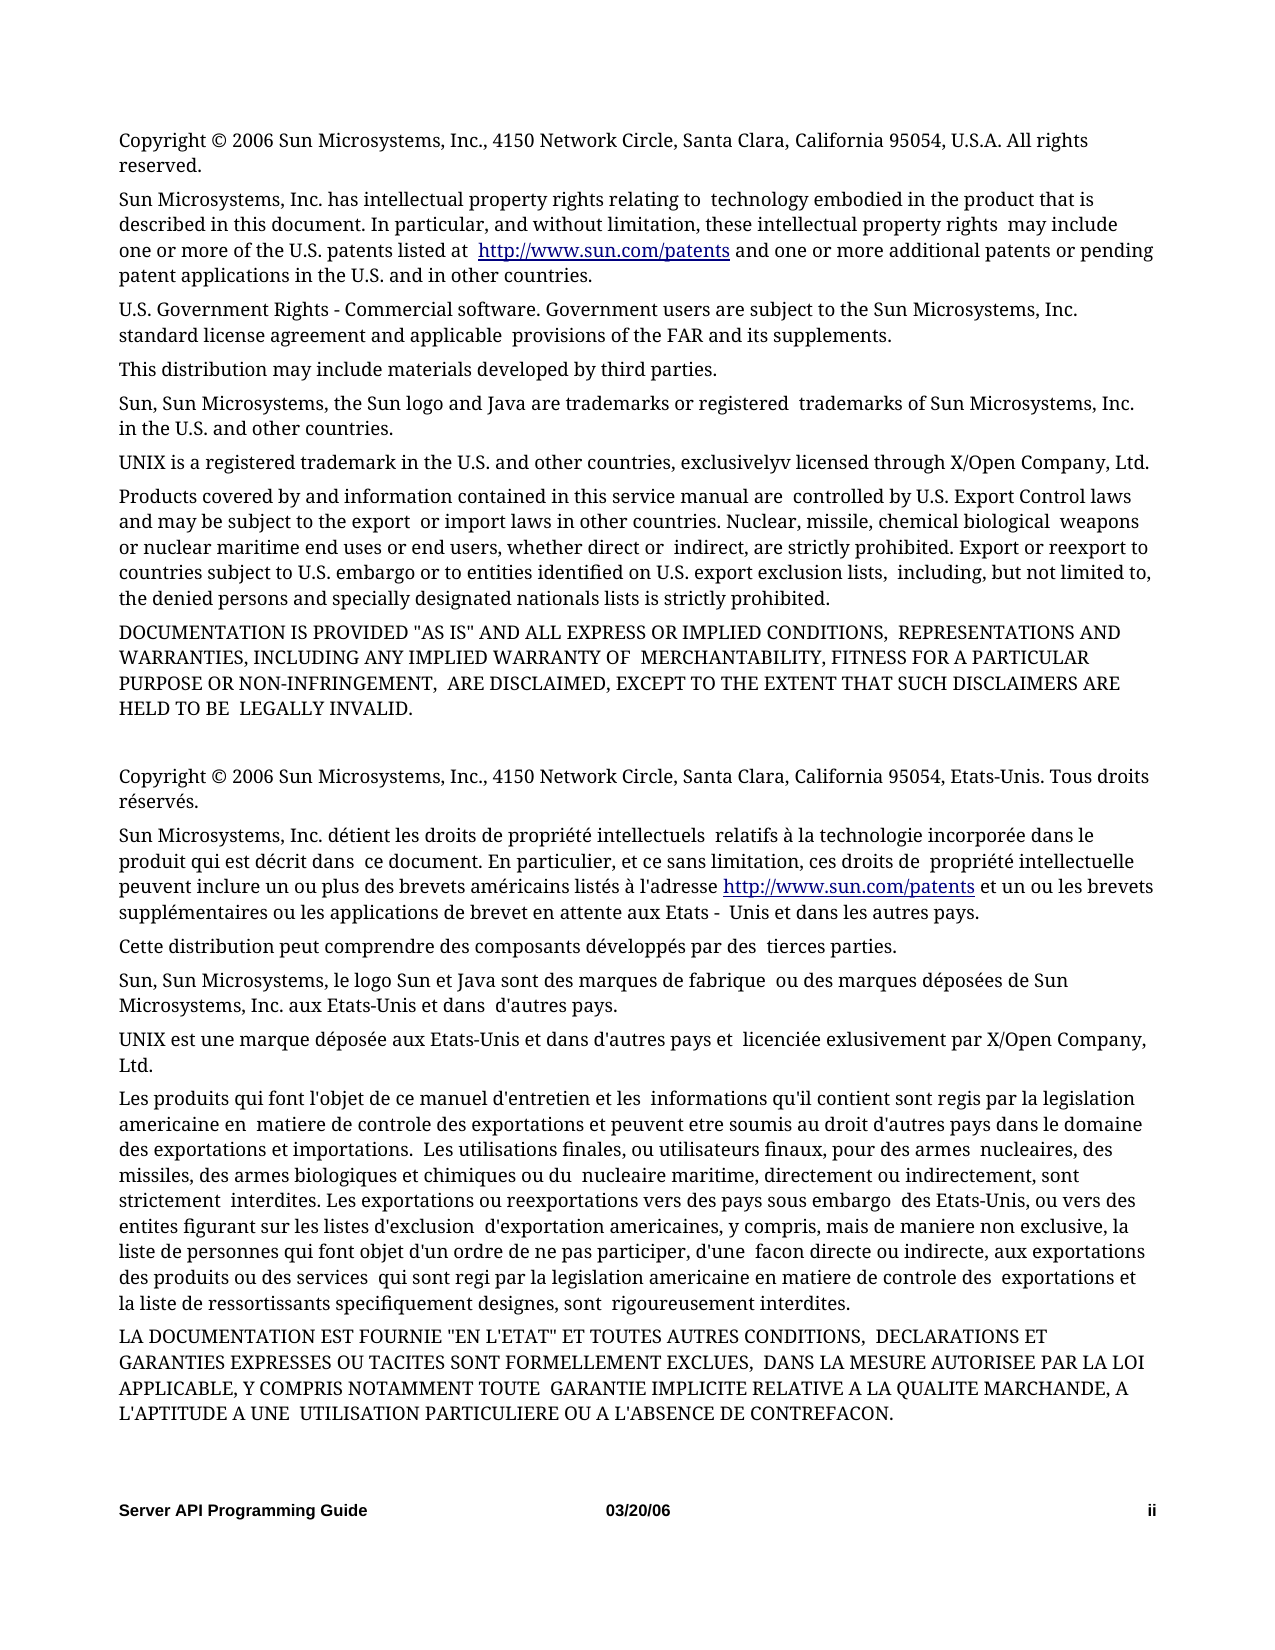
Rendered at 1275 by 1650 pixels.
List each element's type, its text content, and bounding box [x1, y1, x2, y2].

text Products covered by and information contained in this service manual are controlled by U.S. Export Control laws and may be subject to the export or import laws in other countries. Nuclear, missile, chemical biological weapons or nuclear maritime end uses or end users, whether direct or indirect, are strictly prohibited. Export or reexport to countries subject to U.S. embargo or to entities identified on U.S. export exclusion lists, including, but not limited to, the denied persons and specially designated nationals lists is strictly prohibited. [118, 483, 1156, 611]
text Les produits qui font l'objet de ce manuel d'entretien et les informations qu'il contient sont regis par la legislation americaine en matiere de controle des exportations et peuvent etre soumis au droit d'autres pays dans le domaine des exportations et importations. Les utilisations finales, ou utilisateurs finaux, pour des armes nucleaires, des missiles, des armes biologiques et chimiques ou du nucleaire maritime, directement ou indirectement, sont strictement interdites. Les exportations ou reexportations vers des pays sous embargo des Etats-Unis, ou vers des entites figurant sur les listes d'exclusion d'exportation americaines, y compris, mais de maniere non exclusive, la liste de personnes qui font objet d'un ordre de ne pas participer, d'une facon directe ou indirecte, aux exportations des produits ou des services qui sont regi par la legislation americaine en matiere de controle des exportations et la liste de ressortissants specifiquement designes, sont rigoureusement interdites. [118, 1086, 1156, 1315]
text Sun Microsystems, Inc. has intellectual property rights relating to technology embodied in the product that is described in this document. In particular, and without limitation, these intellectual property rights may include one or more of the U.S. patents listed at http://www.sun.com/patents and one or more additional patents or pending patent applications in the U.S. and in other countries. [118, 186, 1156, 288]
text UNIX est une marque déposée aux Etats-Unis et dans d'autres pays et licenciée exlusivement par X/Open Company, Ltd. [118, 1026, 1156, 1077]
text U.S. Government Rights - Commercial software. Government users are subject to the Sun Microsystems, Inc. standard license agreement and applicable provisions of the FAR and its supplements. [118, 297, 1156, 348]
text DOCUMENTATION IS PROVIDED "AS IS" AND ALL EXPRESS OR IMPLIED CONDITIONS, REPRESENTATIONS AND WARRANTIES, INCLUDING ANY IMPLIED WARRANTY OF MERCHANTABILITY, FITNESS FOR A PARTICULAR PURPOSE OR NON-INFRINGEMENT, ARE DISCLAIMED, EXCEPT TO THE EXTENT THAT SUCH DISCLAIMERS ARE HELD TO BE LEGALLY INVALID. [118, 619, 1156, 721]
text Copyright © 2006 Sun Microsystems, Inc., 4150 Network Circle, Santa Clara, California 95054, U.S.A. All rights reserved. [118, 127, 1156, 178]
text This distribution may include materials developed by third parties. [118, 356, 1156, 382]
text Sun, Sun Microsystems, le logo Sun et Java sont des marques de fabrique ou des marques déposées de Sun Microsystems, Inc. aux Etats-Unis et dans d'autres pays. [118, 967, 1156, 1018]
text Sun Microsystems, Inc. détient les droits de propriété intellectuels relatifs à la technologie incorporée dans le produit qui est décrit dans ce document. En particulier, et ce sans limitation, ces droits de propriété intellectuelle peuvent inclure un ou plus des brevets américains listés à l'adresse http://www.sun.com/patents et un ou les brevets supplémentaires ou les applications de brevet en attente aux Etats - Unis et dans les autres pays. [118, 823, 1156, 925]
text Cette distribution peut comprendre des composants développés par des tierces parties. [118, 933, 1156, 959]
text LA DOCUMENTATION EST FOURNIE "EN L'ETAT" ET TOUTES AUTRES CONDITIONS, DECLARATIONS ET GARANTIES EXPRESSES OU TACITES SONT FORMELLEMENT EXCLUES, DANS LA MESURE AUTORISEE PAR LA LOI APPLICABLE, Y COMPRIS NOTAMMENT TOUTE GARANTIE IMPLICITE RELATIVE A LA QUALITE MARCHANDE, A L'APTITUDE A UNE UTILISATION PARTICULIERE OU A L'ABSENCE DE CONTREFACON. [118, 1324, 1156, 1426]
text Sun, Sun Microsystems, the Sun logo and Java are trademarks or registered trademarks of Sun Microsystems, Inc. in the U.S. and other countries. [118, 390, 1156, 441]
text UNIX is a registered trademark in the U.S. and other countries, exclusivelyv licensed through X/Open Company, Ltd. [118, 449, 1156, 475]
text Copyright © 2006 Sun Microsystems, Inc., 4150 Network Circle, Santa Clara, California 95054, Etats-Unis. Tous droits réservés. [118, 763, 1156, 814]
